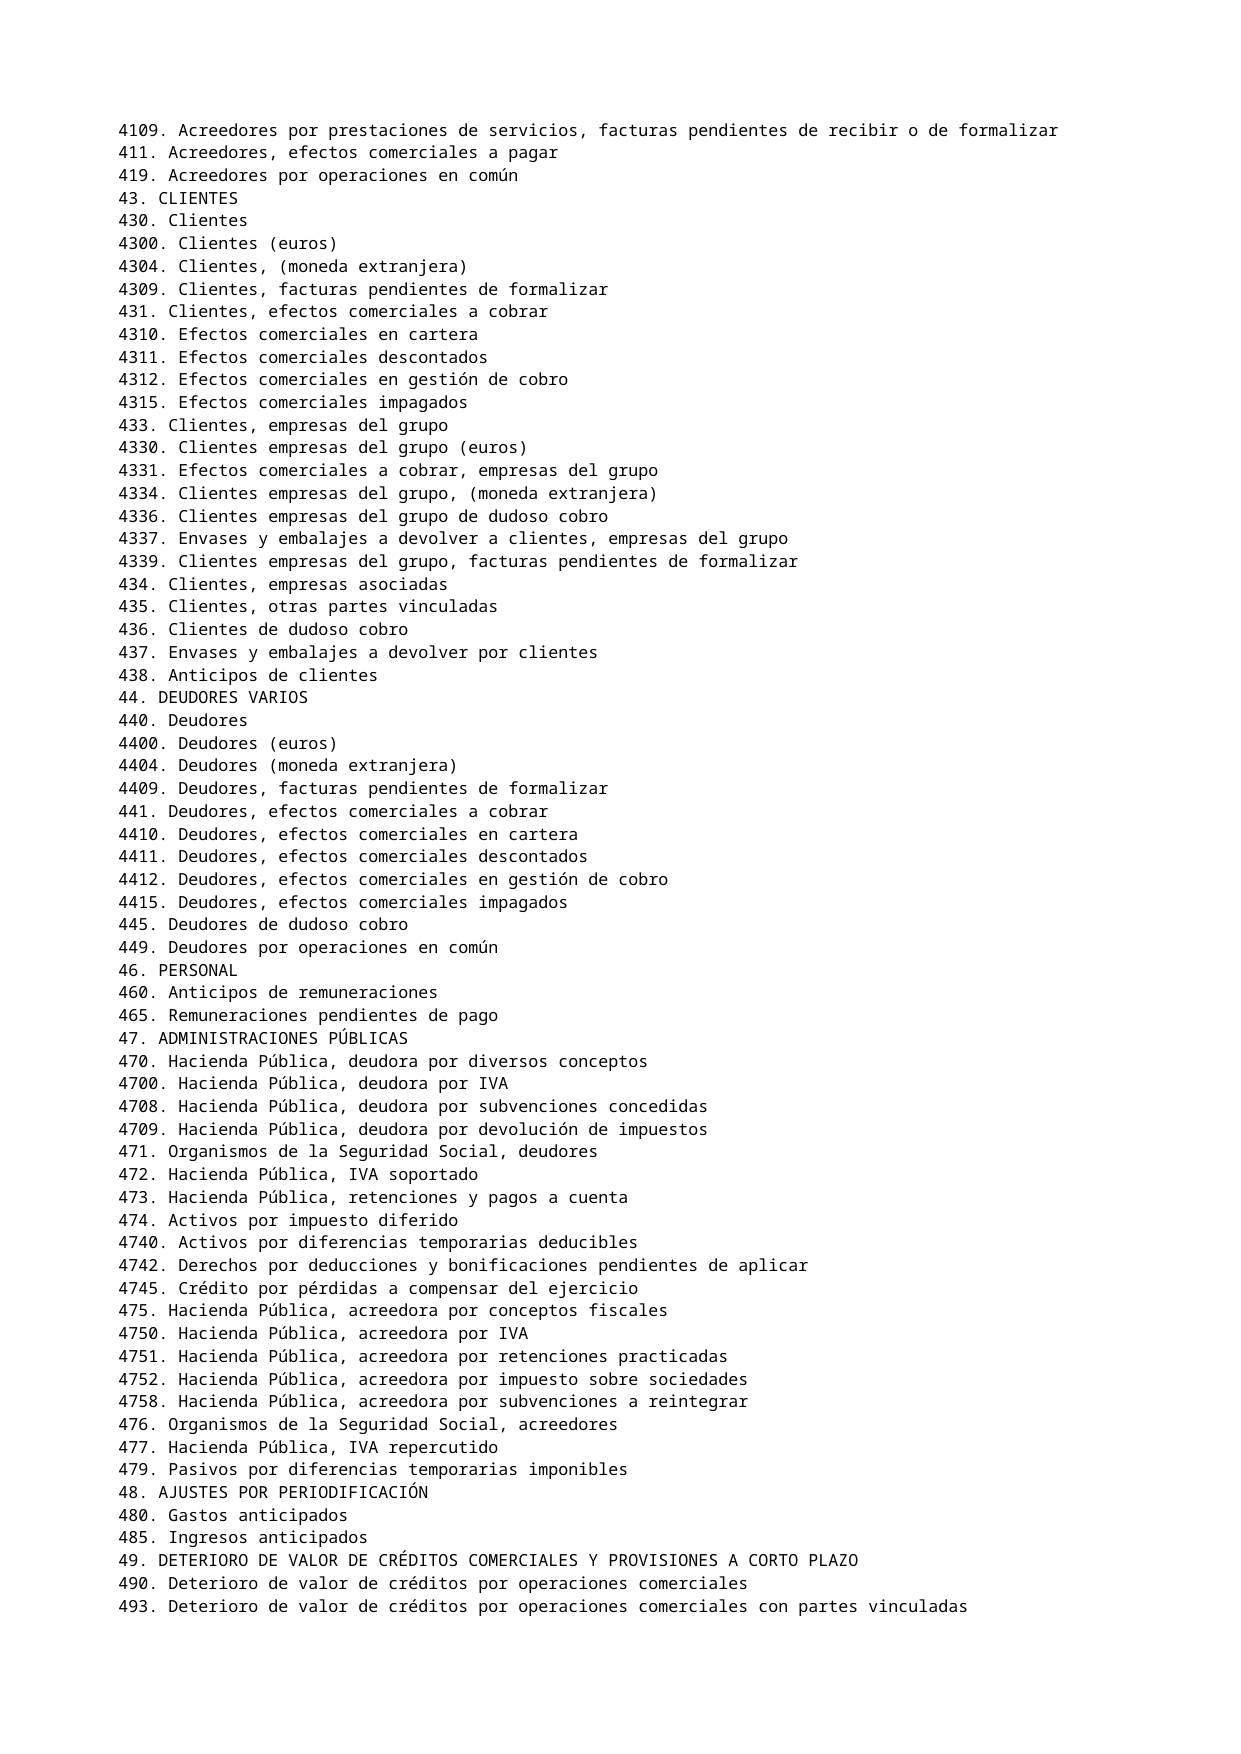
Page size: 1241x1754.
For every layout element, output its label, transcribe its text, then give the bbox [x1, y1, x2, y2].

text 44. DEUDORES VARIOS [118, 686, 1122, 708]
text 436. Clientes de dudoso cobro [118, 618, 1122, 640]
text 4310. Efectos comerciales en cartera [118, 322, 1122, 345]
text 437. Envases y embalajes a devolver por clientes [118, 640, 1122, 663]
text 4109. Acreedores por prestaciones de servicios, facturas pendientes de recibir o de formalizar [118, 118, 1122, 141]
text 493. Deterioro de valor de créditos por operaciones comerciales con partes vinculadas [118, 1594, 1122, 1617]
text 4752. Hacienda Pública, acreedora por impuesto sobre sociedades [118, 1367, 1122, 1390]
text 460. Anticipos de remuneraciones [118, 981, 1122, 1004]
text 4410. Deudores, efectos comerciales en cartera [118, 822, 1122, 845]
text 475. Hacienda Pública, acreedora por conceptos fiscales [118, 1299, 1122, 1322]
text 479. Pasivos por diferencias temporarias imponibles [118, 1458, 1122, 1481]
text 449. Deudores por operaciones en común [118, 936, 1122, 958]
text 4300. Clientes (euros) [118, 232, 1122, 254]
text 4412. Deudores, efectos comerciales en gestión de cobro [118, 867, 1122, 890]
text 438. Anticipos de clientes [118, 663, 1122, 686]
text 4315. Efectos comerciales impagados [118, 391, 1122, 413]
text 4745. Crédito por pérdidas a compensar del ejercicio [118, 1276, 1122, 1299]
text 472. Hacienda Pública, IVA soportado [118, 1163, 1122, 1185]
text 4404. Deudores (moneda extranjera) [118, 754, 1122, 777]
text 480. Gastos anticipados [118, 1503, 1122, 1526]
text 473. Hacienda Pública, retenciones y pagos a cuenta [118, 1185, 1122, 1208]
text 435. Clientes, otras partes vinculadas [118, 595, 1122, 618]
text 433. Clientes, empresas del grupo [118, 413, 1122, 436]
text 485. Ingresos anticipados [118, 1526, 1122, 1549]
text 4337. Envases y embalajes a devolver a clientes, empresas del grupo [118, 527, 1122, 549]
text 4331. Efectos comerciales a cobrar, empresas del grupo [118, 459, 1122, 481]
text 476. Organismos de la Seguridad Social, acreedores [118, 1412, 1122, 1435]
text 48. AJUSTES POR PERIODIFICACIÓN [118, 1481, 1122, 1503]
text 4409. Deudores, facturas pendientes de formalizar [118, 777, 1122, 799]
text 4311. Efectos comerciales descontados [118, 345, 1122, 368]
text 4312. Efectos comerciales en gestión de cobro [118, 368, 1122, 391]
text 471. Organismos de la Seguridad Social, deudores [118, 1140, 1122, 1163]
text 431. Clientes, efectos comerciales a cobrar [118, 300, 1122, 322]
text 4758. Hacienda Pública, acreedora por subvenciones a reintegrar [118, 1390, 1122, 1412]
text 4309. Clientes, facturas pendientes de formalizar [118, 277, 1122, 300]
text 465. Remuneraciones pendientes de pago [118, 1004, 1122, 1026]
text 411. Acreedores, efectos comerciales a pagar [118, 141, 1122, 163]
text 434. Clientes, empresas asociadas [118, 572, 1122, 595]
text 4336. Clientes empresas del grupo de dudoso cobro [118, 504, 1122, 527]
text 470. Hacienda Pública, deudora por diversos conceptos [118, 1049, 1122, 1072]
text 4304. Clientes, (moneda extranjera) [118, 254, 1122, 277]
text 47. ADMINISTRACIONES PÚBLICAS [118, 1026, 1122, 1049]
text 4742. Derechos por deducciones y bonificaciones pendientes de aplicar [118, 1253, 1122, 1276]
text 4740. Activos por diferencias temporarias deducibles [118, 1231, 1122, 1253]
text 4415. Deudores, efectos comerciales impagados [118, 890, 1122, 913]
text 477. Hacienda Pública, IVA repercutido [118, 1435, 1122, 1458]
text 43. CLIENTES [118, 186, 1122, 209]
text 46. PERSONAL [118, 958, 1122, 981]
text 49. DETERIORO DE VALOR DE CRÉDITOS COMERCIALES Y PROVISIONES A CORTO PLAZO [118, 1549, 1122, 1571]
text 4400. Deudores (euros) [118, 731, 1122, 754]
text 430. Clientes [118, 209, 1122, 232]
text 4750. Hacienda Pública, acreedora por IVA [118, 1322, 1122, 1344]
text 490. Deterioro de valor de créditos por operaciones comerciales [118, 1571, 1122, 1594]
text 441. Deudores, efectos comerciales a cobrar [118, 799, 1122, 822]
text 4700. Hacienda Pública, deudora por IVA [118, 1072, 1122, 1094]
text 4330. Clientes empresas del grupo (euros) [118, 436, 1122, 459]
text 4339. Clientes empresas del grupo, facturas pendientes de formalizar [118, 549, 1122, 572]
text 4411. Deudores, efectos comerciales descontados [118, 845, 1122, 867]
text 419. Acreedores por operaciones en común [118, 163, 1122, 186]
text 4709. Hacienda Pública, deudora por devolución de impuestos [118, 1117, 1122, 1140]
text 474. Activos por impuesto diferido [118, 1208, 1122, 1231]
text 4708. Hacienda Pública, deudora por subvenciones concedidas [118, 1094, 1122, 1117]
text 4334. Clientes empresas del grupo, (moneda extranjera) [118, 481, 1122, 504]
text 440. Deudores [118, 708, 1122, 731]
text 4751. Hacienda Pública, acreedora por retenciones practicadas [118, 1344, 1122, 1367]
text 445. Deudores de dudoso cobro [118, 913, 1122, 936]
